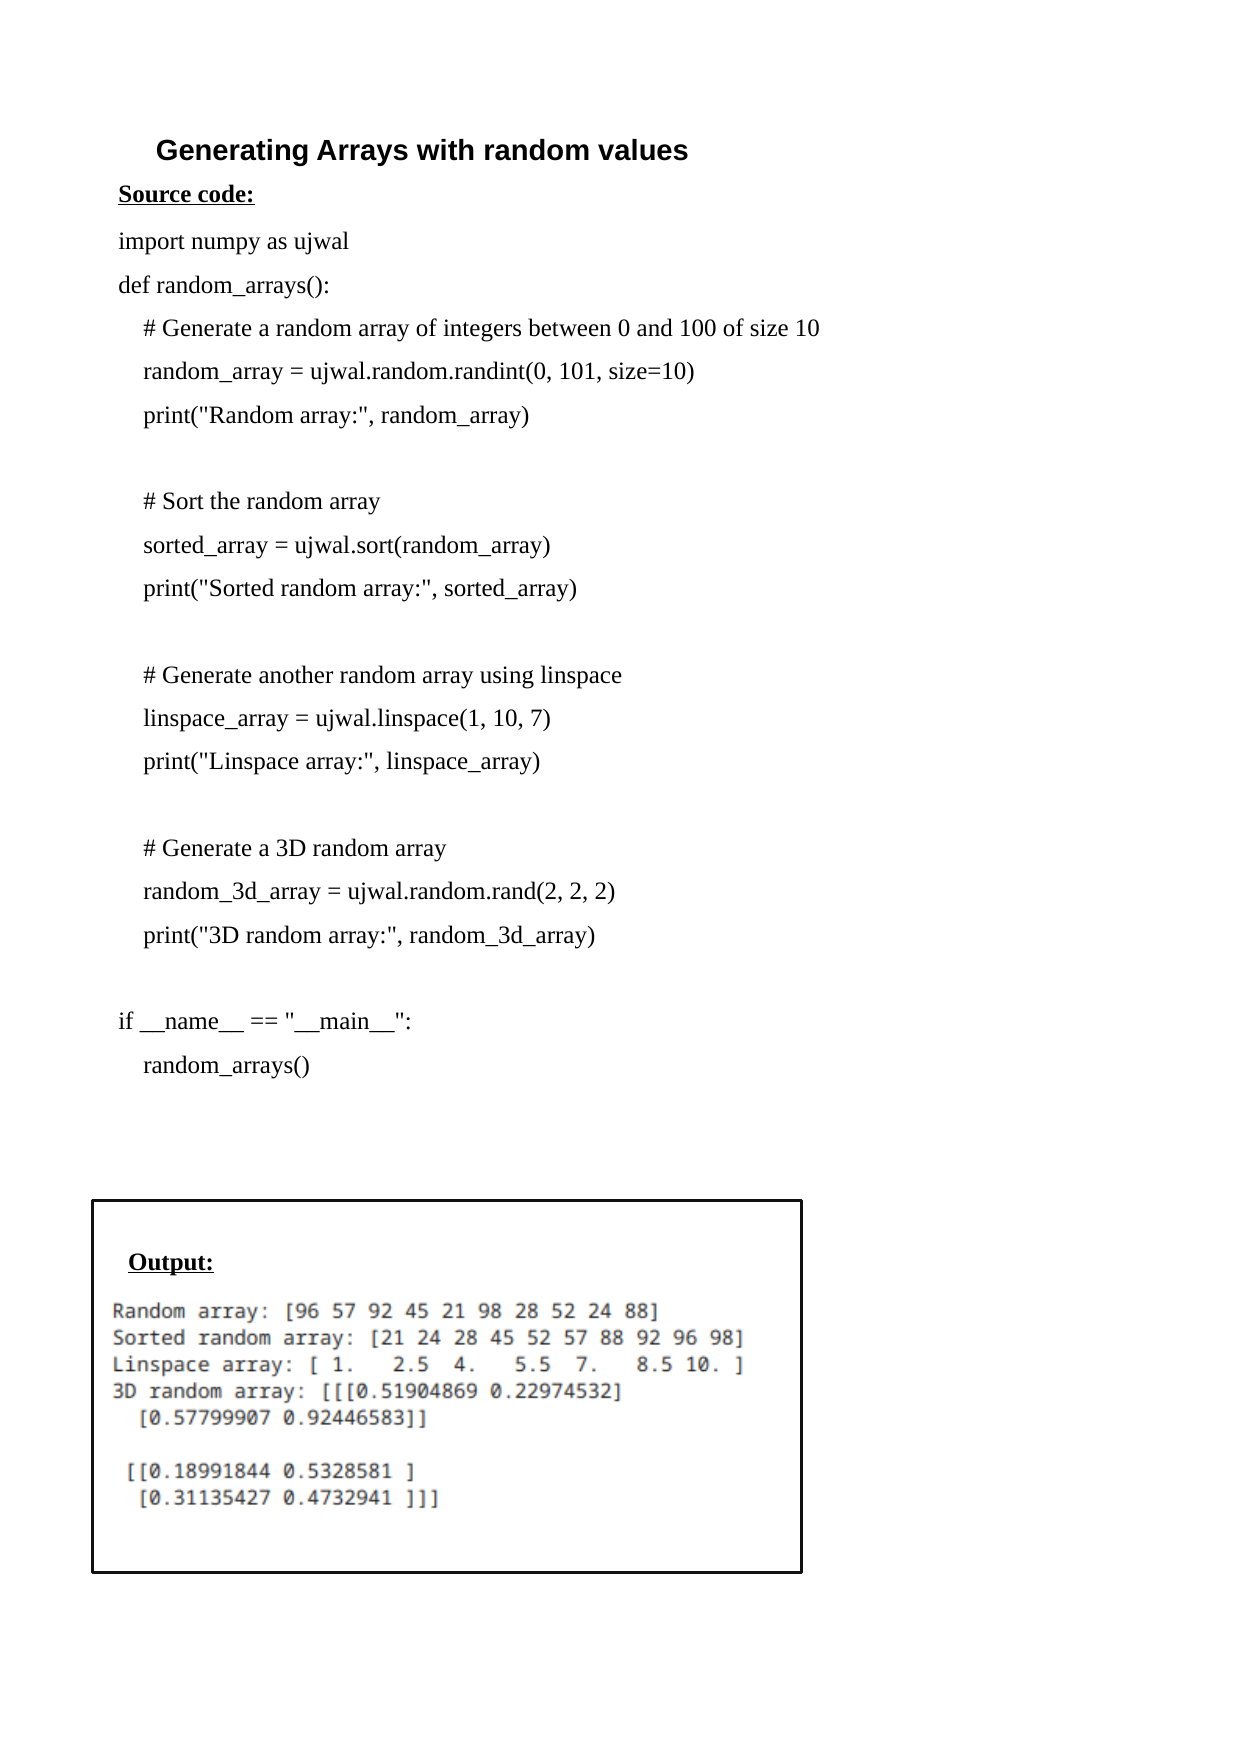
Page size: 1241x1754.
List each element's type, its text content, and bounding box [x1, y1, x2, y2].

text print("Linspace array:", linspace_array) [118, 746, 1122, 775]
text print("Sorted random array:", sorted_array) [118, 573, 1122, 602]
text sorted_array = ujwal.sort(random_array) [118, 530, 1122, 558]
text import numpy as ujwal [118, 226, 1122, 255]
text random_arrays() [118, 1050, 1122, 1078]
text def random_arrays(): [118, 270, 1122, 298]
text random_3d_array = ujwal.random.rand(2, 2, 2) [118, 876, 1122, 905]
text # Generate another random array using linspace [118, 660, 1122, 688]
text Source code: [118, 179, 1122, 207]
text random_array = ujwal.random.randint(0, 101, size=10) [118, 356, 1122, 385]
text linspace_array = ujwal.linspace(1, 10, 7) [118, 703, 1122, 732]
text if __name__ == "__main__": [118, 1006, 1122, 1035]
text # Generate a 3D random array [118, 833, 1122, 862]
text print("Random array:", random_array) [118, 400, 1122, 428]
text # Sort the random array [118, 486, 1122, 515]
picture [105, 1290, 800, 1541]
subtitle Generating Arrays with random values [156, 133, 1122, 166]
text print("3D random array:", random_3d_array) [118, 920, 1122, 948]
text # Generate a random array of integers between 0 and 100 of size 10 [118, 313, 1122, 342]
